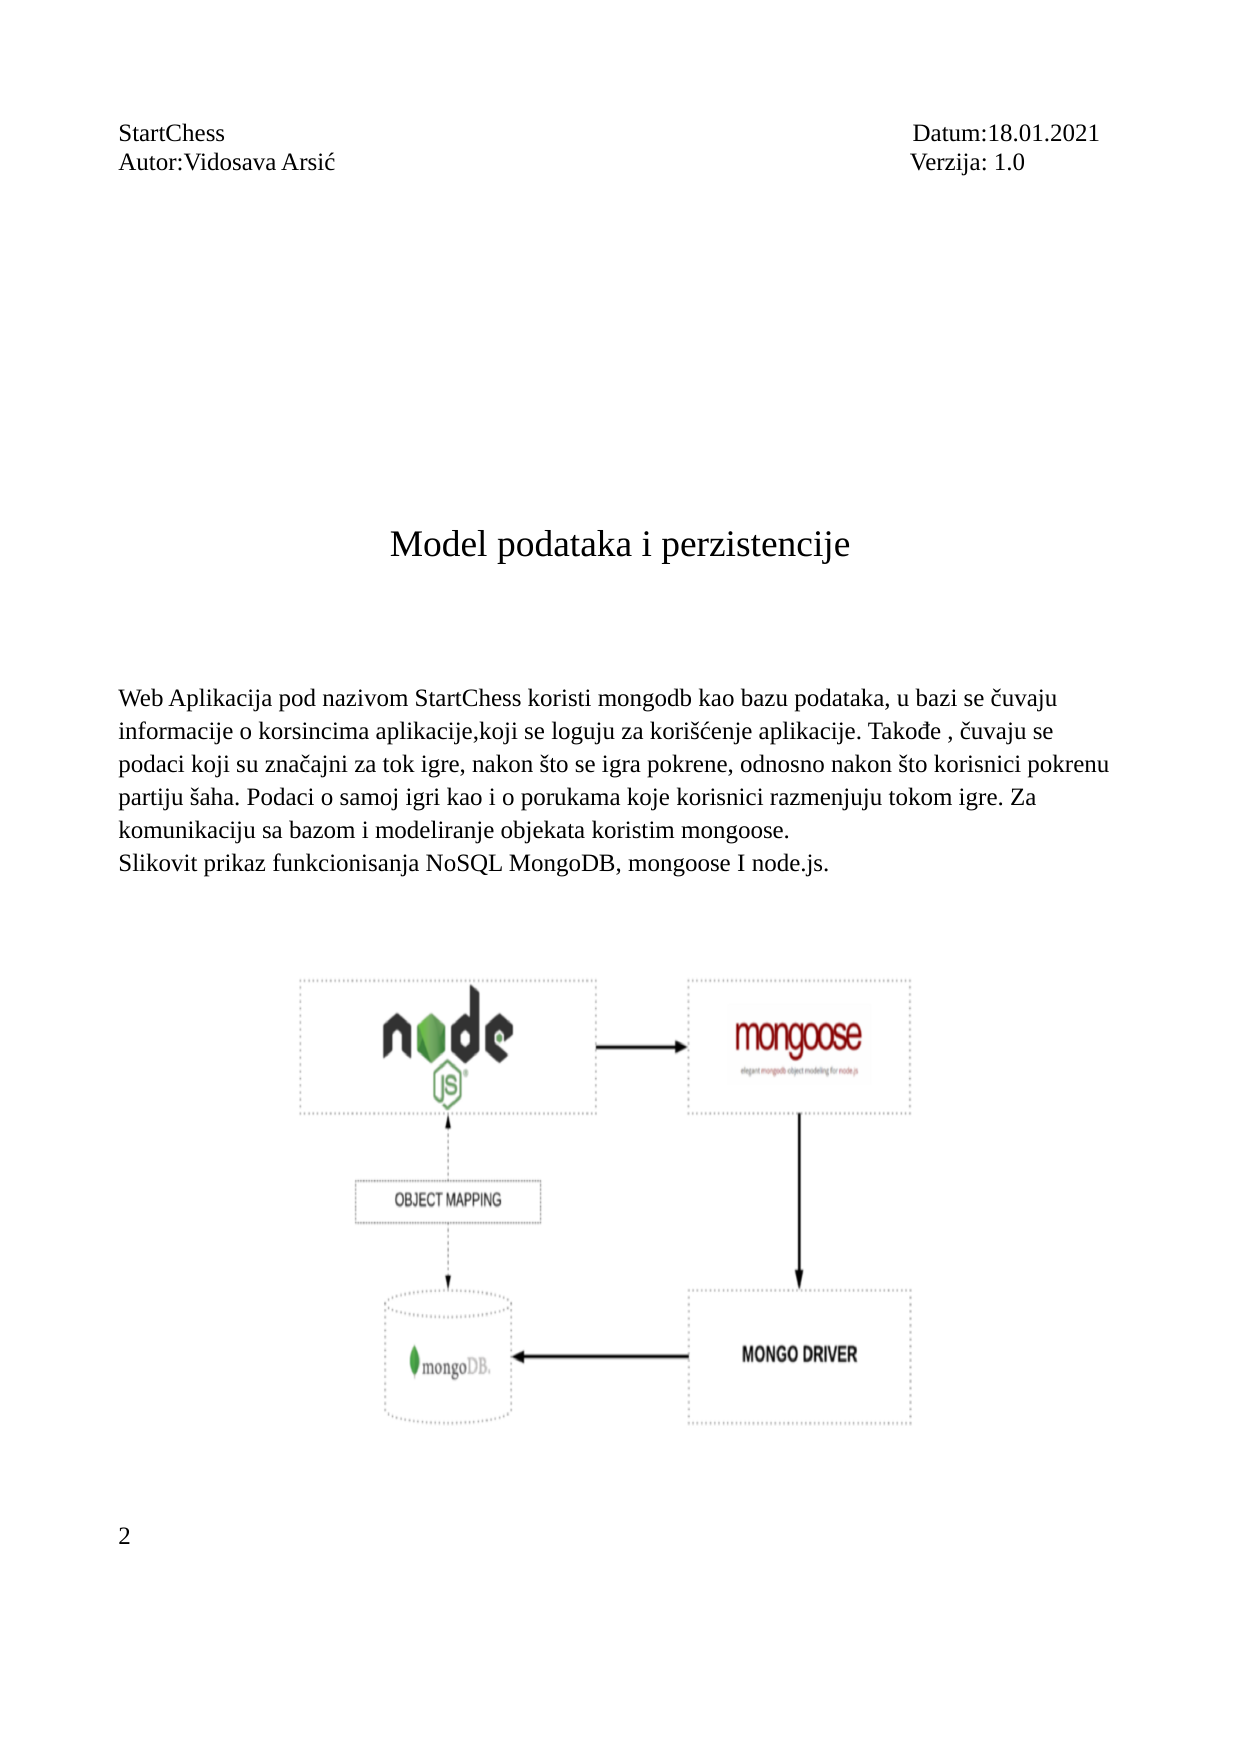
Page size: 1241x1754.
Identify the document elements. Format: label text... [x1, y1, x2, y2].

text Slikovit prikaz funkcionisanja NoSQL MongoDB, mongoose I node.js. [118, 848, 1122, 877]
picture [118, 913, 1123, 1479]
text Model podataka i perzistencije [118, 521, 1122, 564]
text Web Aplikacija pod nazivom StartChess koristi mongodb kao bazu podataka, u bazi se čuvaju informacije o korsincima aplikacije,koji se loguju za korišćenje aplikacije. Takođe , čuvaju se podaci koji su značajni za tok igre, nakon što se igra pokrene, odnosno nakon što korisnici pokrenu partiju šaha. Podaci o samoj igri kao i o porukama koje korisnici razmenjuju tokom igre. Za komunikaciju sa bazom i modeliranje objekata koristim mongoose. [118, 683, 1122, 843]
